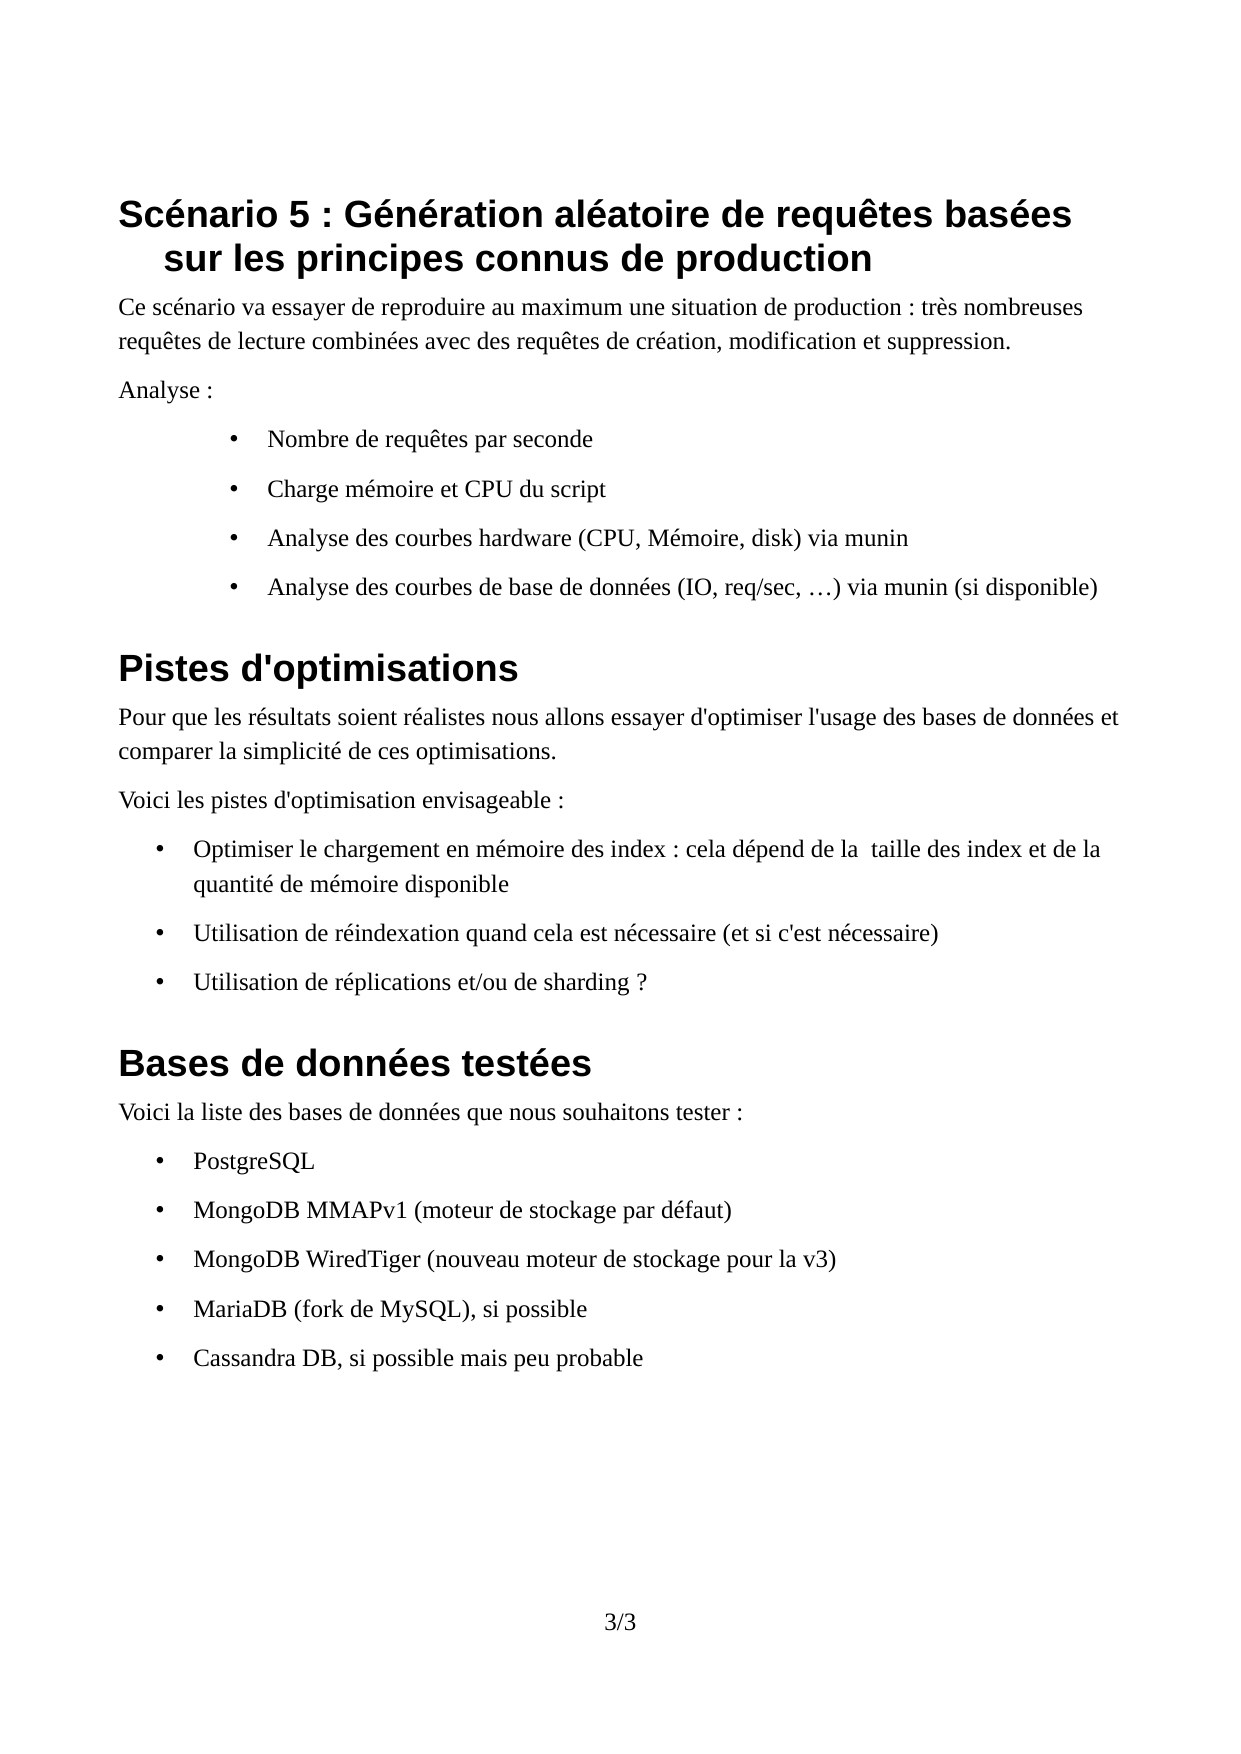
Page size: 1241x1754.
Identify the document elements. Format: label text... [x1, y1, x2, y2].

text Voici les pistes d'optimisation envisageable : [118, 786, 1122, 814]
subtitle Pistes d'optimisations [118, 646, 1122, 689]
list Utilisation de réindexation quand cela est nécessaire (et si c'est nécessaire) [156, 918, 1122, 947]
list Charge mémoire et CPU du script [229, 474, 1122, 502]
subtitle Bases de données testées [118, 1041, 1122, 1085]
list MongoDB WiredTiger (nouveau moteur de stockage pour la v3) [156, 1244, 1122, 1273]
list PostgreSQL [156, 1146, 1122, 1175]
list Utilisation de réplications et/ou de sharding ? [156, 967, 1122, 996]
text Pour que les résultats soient réalistes nous allons essayer d'optimiser l'usage des bases de données et comparer la simplicité de ces optimisations. [118, 702, 1122, 765]
list Nombre de requêtes par seconde [229, 424, 1122, 453]
text Ce scénario va essayer de reproduire au maximum une situation de production : très nombreuses requêtes de lecture combinées avec des requêtes de création, modification et suppression. [118, 292, 1122, 355]
list Analyse des courbes de base de données (IO, req/sec, …) via munin (si disponible) [229, 572, 1122, 601]
list Analyse des courbes hardware (CPU, Mémoire, disk) via munin [229, 523, 1122, 551]
list MongoDB MMAPv1 (moteur de stockage par défaut) [156, 1196, 1122, 1224]
list MariaDB (fork de MySQL), si possible [156, 1294, 1122, 1322]
text Analyse : [118, 376, 1122, 404]
list Cassandra DB, si possible mais peu probable [156, 1343, 1122, 1371]
subtitle Scénario 5 : Génération aléatoire de requêtes basées sur les principes connus de production [118, 192, 1122, 279]
text Voici la liste des bases de données que nous souhaitons tester : [118, 1097, 1122, 1126]
list Optimiser le chargement en mémoire des index : cela dépend de la taille des index et de la quantité de mémoire disponible [156, 834, 1122, 898]
